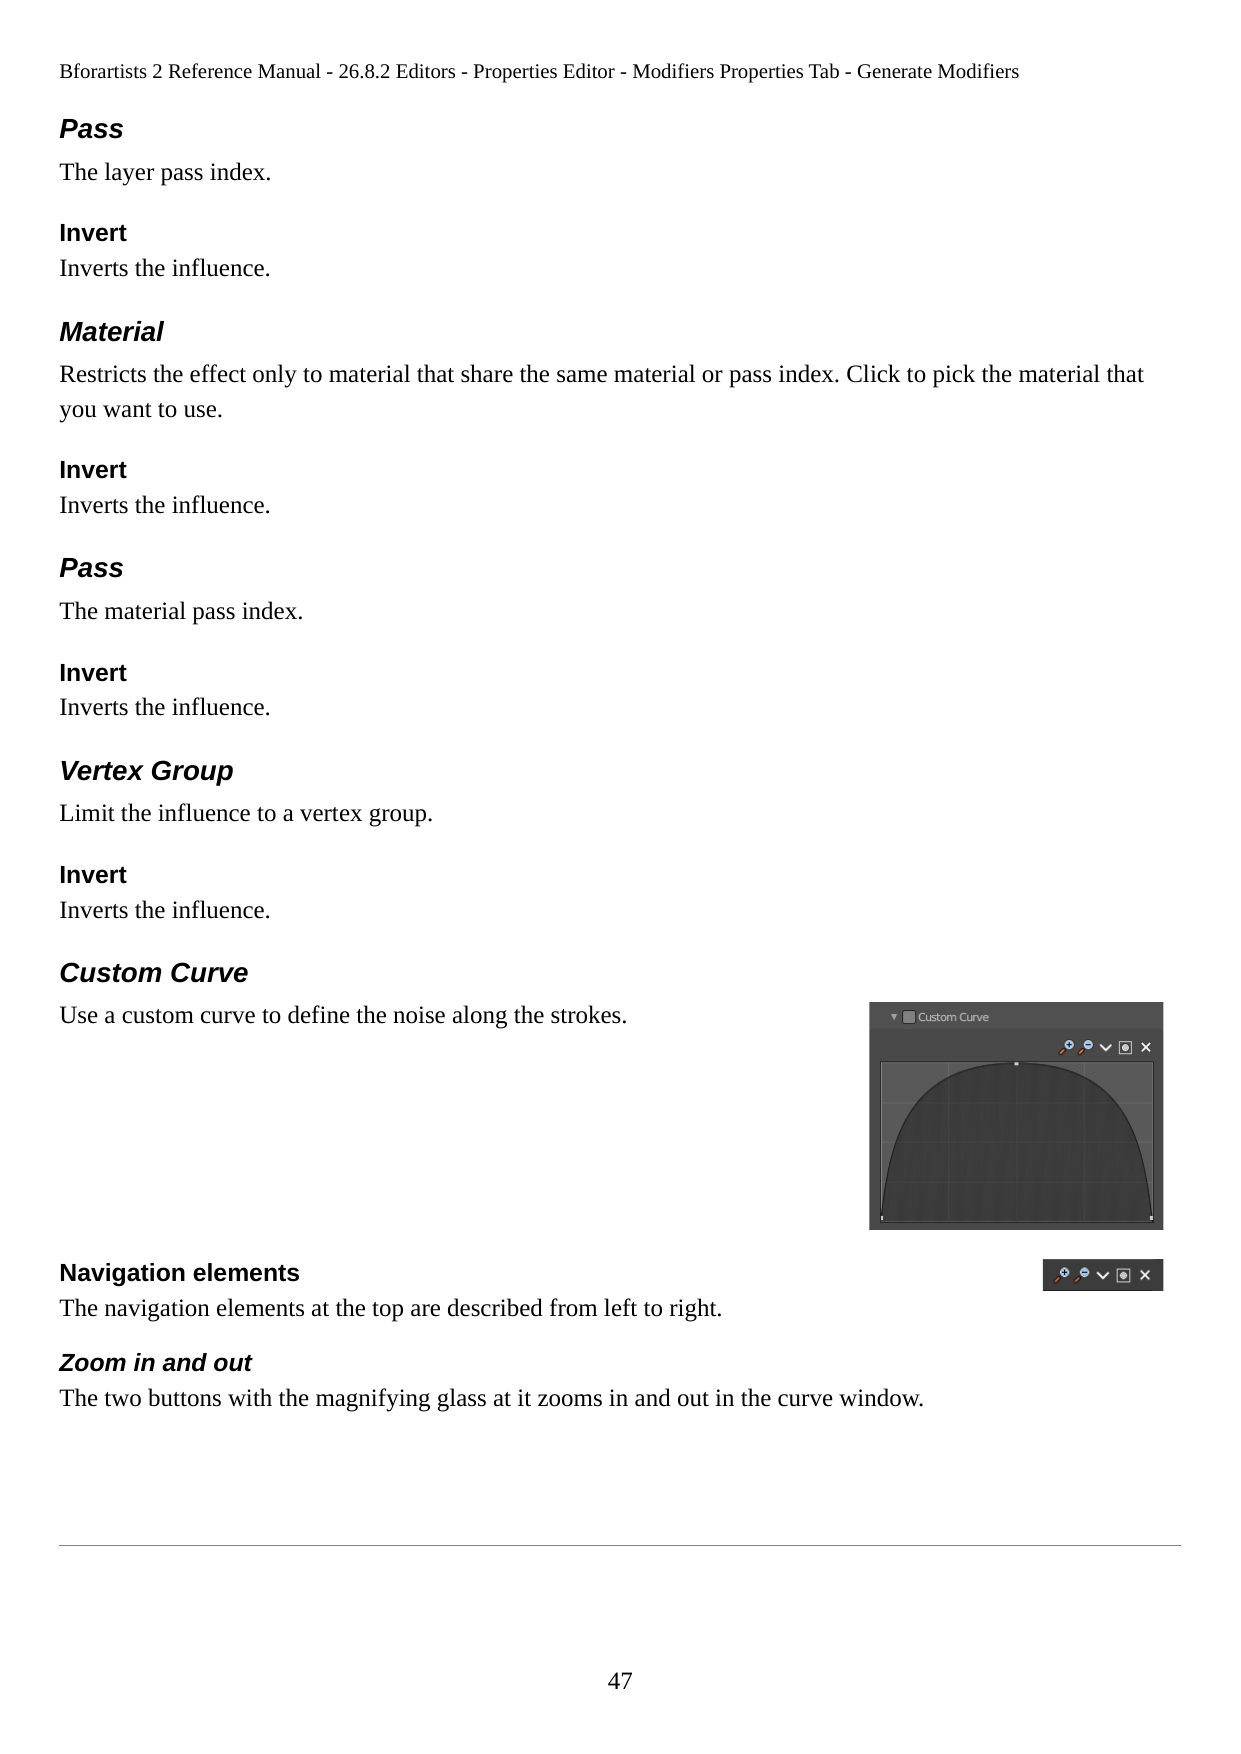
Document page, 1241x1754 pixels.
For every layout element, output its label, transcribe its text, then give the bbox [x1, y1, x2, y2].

picture [869, 1002, 1164, 1230]
text The layer pass index. [59, 157, 1181, 186]
text The material pass index. [59, 596, 1181, 625]
subtitle Invert [59, 455, 1181, 484]
text The two buttons with the magnifying glass at it zooms in and out in the curve window. [59, 1383, 1181, 1412]
subtitle Zoom in and out [59, 1348, 1181, 1377]
subtitle Invert [59, 658, 1181, 686]
picture [1042, 1259, 1164, 1291]
text Restricts the effect only to material that share the same material or pass index. Click to pick the material that you want to use. [59, 359, 1181, 422]
text Inverts the influence. [59, 895, 1181, 923]
subtitle Invert [59, 218, 1181, 247]
subtitle Custom Curve [59, 956, 1181, 988]
text The navigation elements at the top are described from left to right. [59, 1293, 1181, 1322]
subtitle Pass [59, 113, 1181, 144]
subtitle Pass [59, 552, 1181, 583]
text Use a custom curve to define the noise along the strokes. [59, 1001, 1181, 1029]
subtitle Material [59, 315, 1181, 347]
subtitle Vertex Group [59, 754, 1181, 786]
text Limit the influence to a vertex group. [59, 798, 1181, 827]
subtitle Navigation elements [59, 1258, 1181, 1287]
text Inverts the influence. [59, 490, 1181, 519]
subtitle Invert [59, 860, 1181, 888]
text Inverts the influence. [59, 692, 1181, 721]
text Inverts the influence. [59, 253, 1181, 282]
